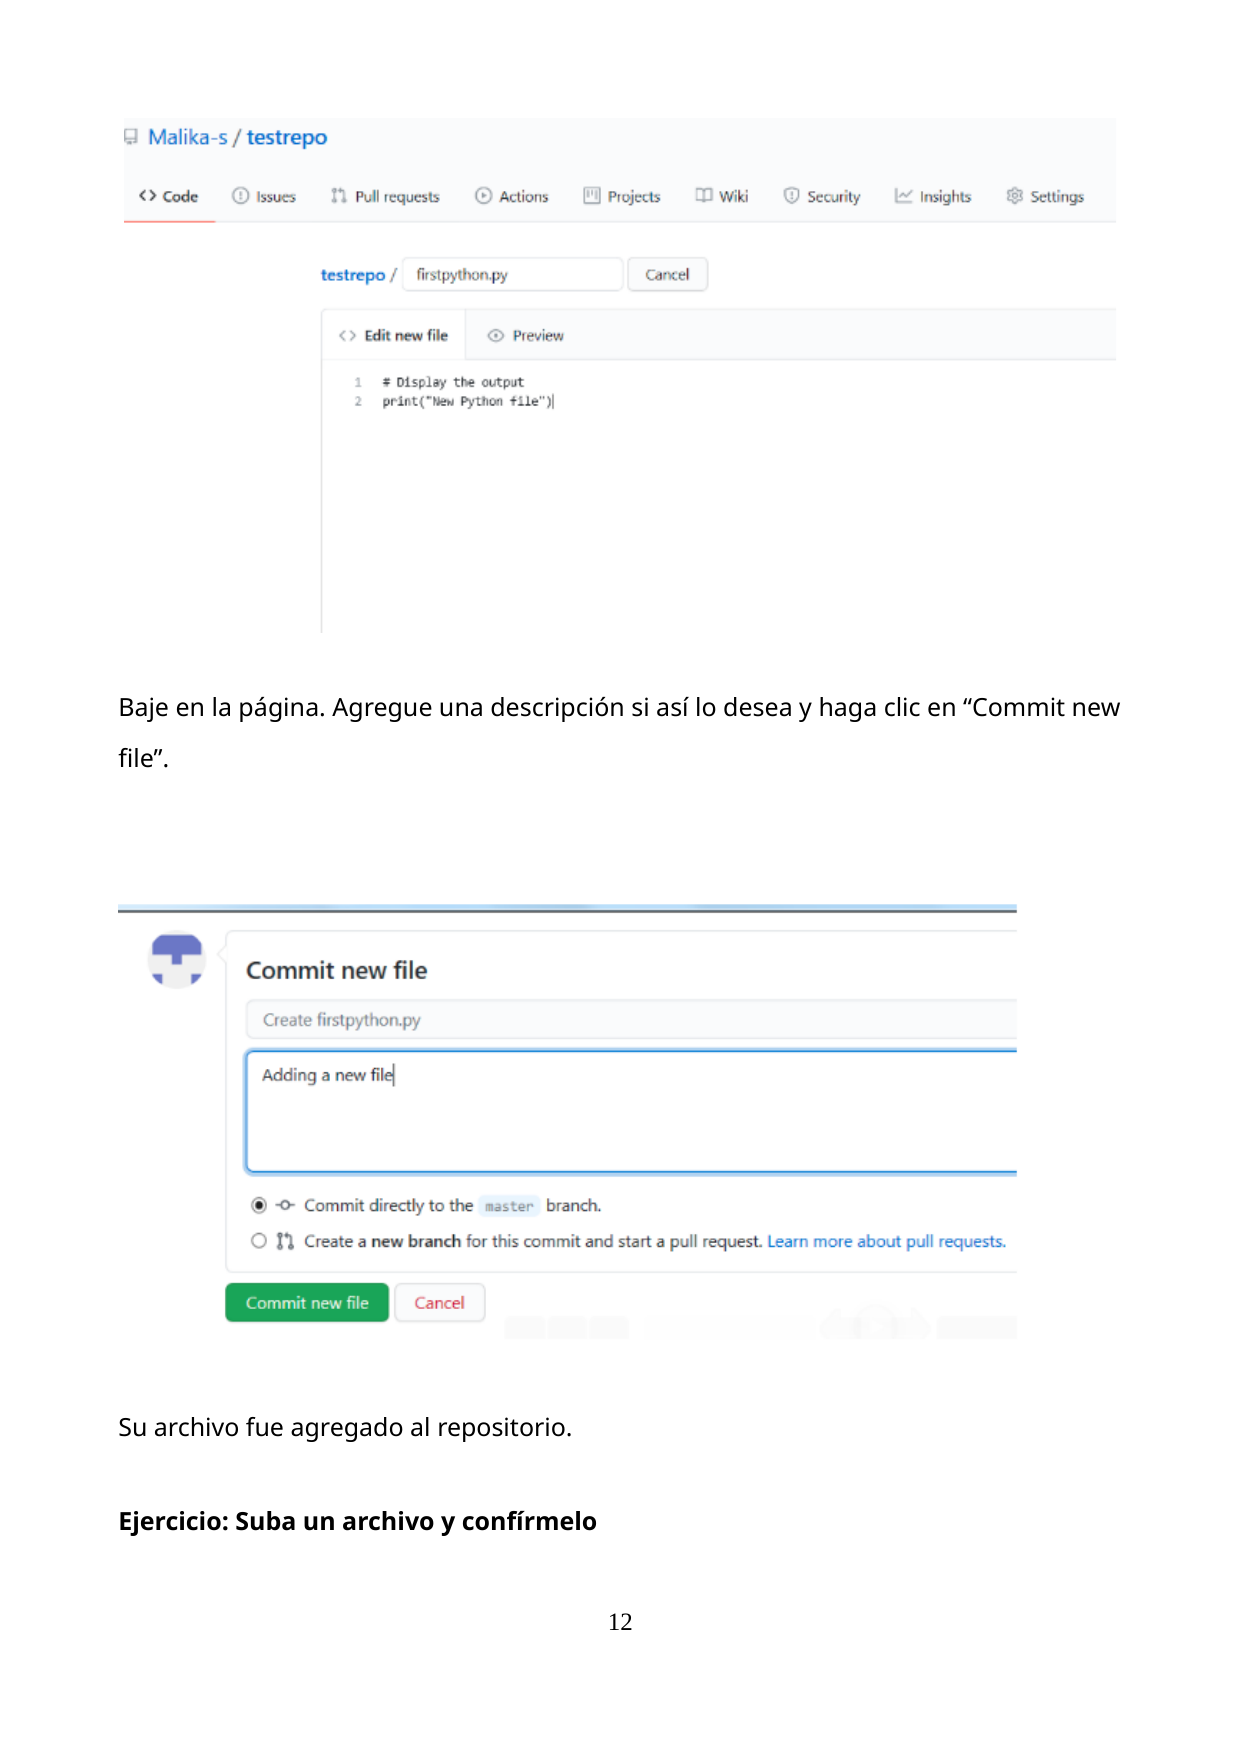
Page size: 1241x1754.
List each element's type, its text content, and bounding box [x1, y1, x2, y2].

text Baje en la página. Agregue una descripción si así lo desea y haga clic en “Commit new file”. [118, 690, 1122, 775]
text Su archivo fue agregado al repositorio. [118, 1409, 1122, 1443]
picture [118, 893, 1123, 1342]
picture [124, 118, 1117, 633]
text Ejercicio: Suba un archivo y confírmelo [118, 1504, 1122, 1538]
